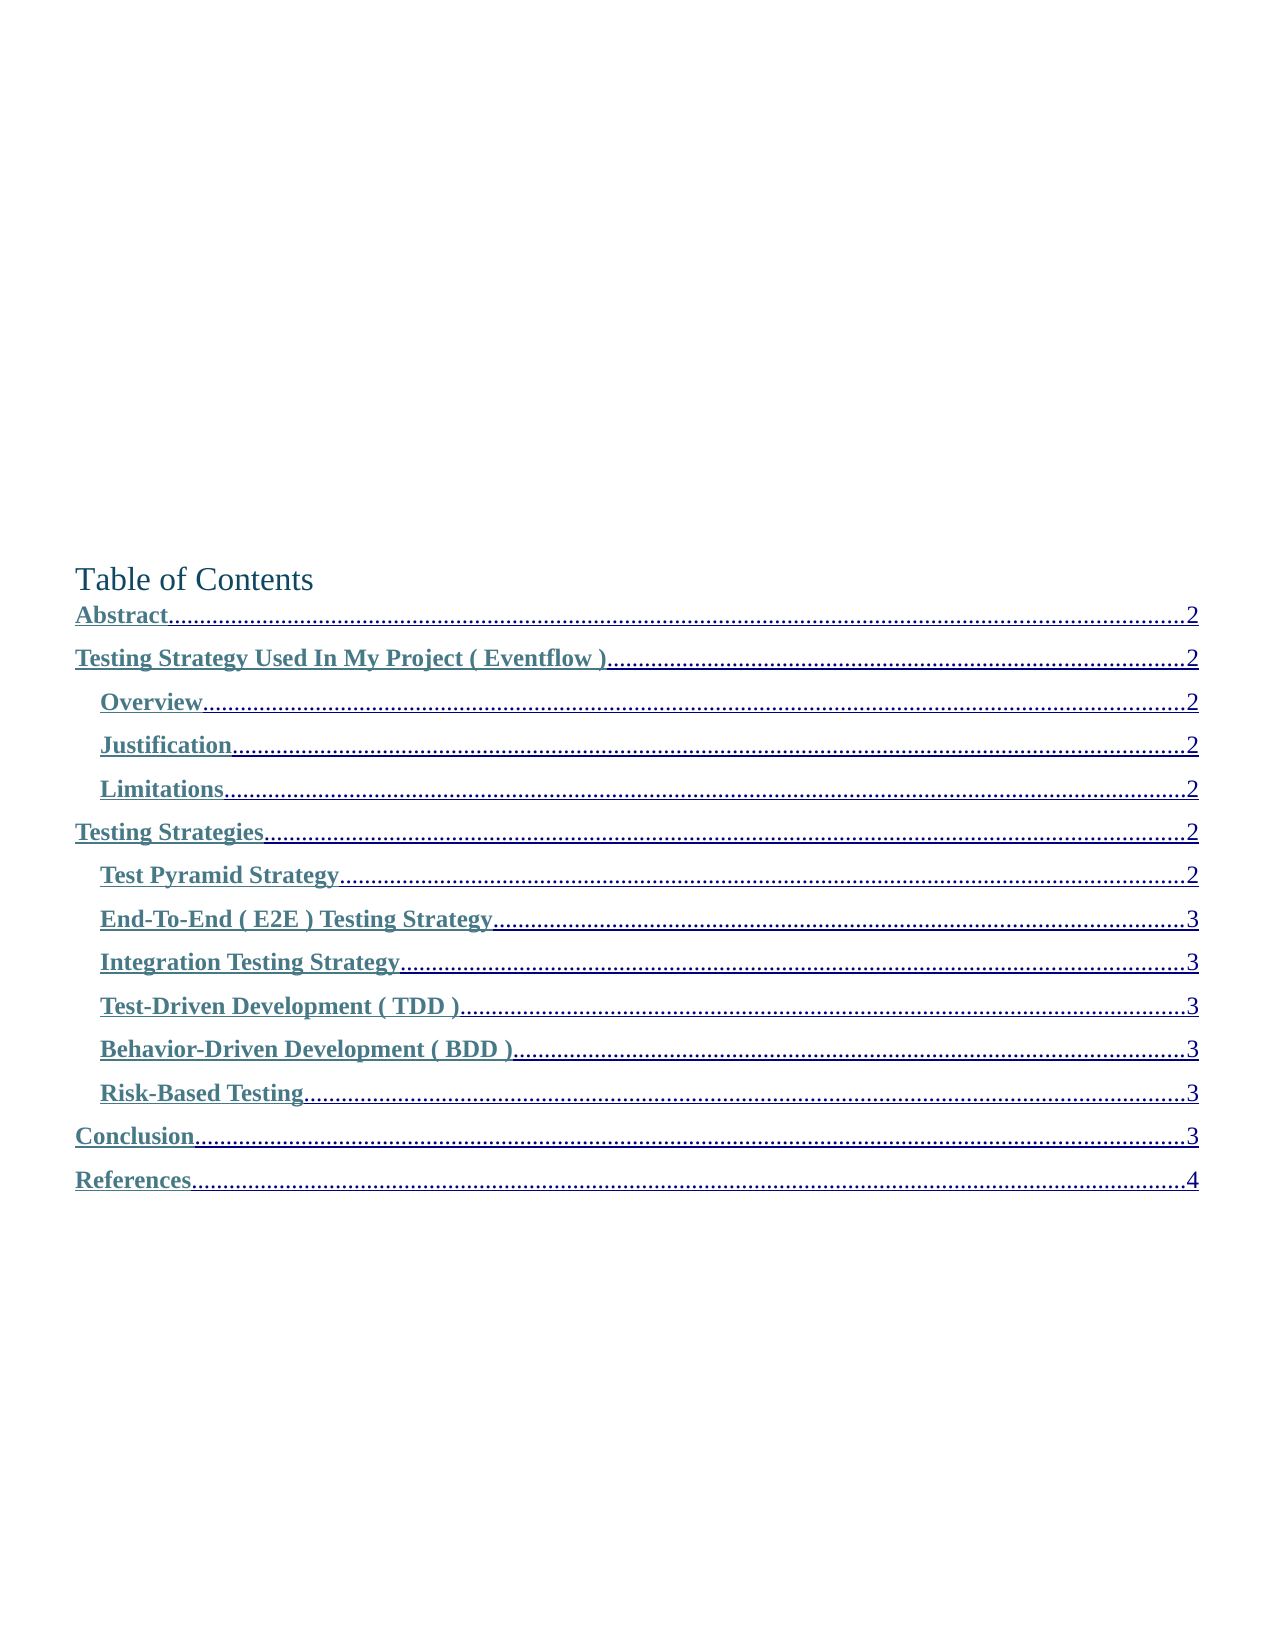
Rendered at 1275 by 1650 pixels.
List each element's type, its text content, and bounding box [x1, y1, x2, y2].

text Overview 2 [100, 687, 1200, 716]
text Testing Strategies 2 [75, 817, 1200, 846]
subtitle Table of Contents [75, 559, 1200, 597]
text Testing Strategy Used In My Project ( Eventflow ) 2 [75, 643, 1200, 672]
text Behavior-Driven Development ( BDD ) 3 [100, 1034, 1200, 1063]
text Conclusion 3 [75, 1121, 1200, 1150]
text Risk-Based Testing 3 [100, 1078, 1200, 1107]
text Limitations 2 [100, 774, 1200, 802]
text Test-Driven Development ( TDD ) 3 [100, 991, 1200, 1020]
text Test Pyramid Strategy 2 [100, 861, 1200, 889]
text Abstract 2 [75, 600, 1200, 629]
text Justification 2 [100, 730, 1200, 759]
text End-To-End ( E2E ) Testing Strategy 3 [100, 904, 1200, 933]
text References 4 [75, 1165, 1200, 1193]
text Integration Testing Strategy 3 [100, 947, 1200, 976]
